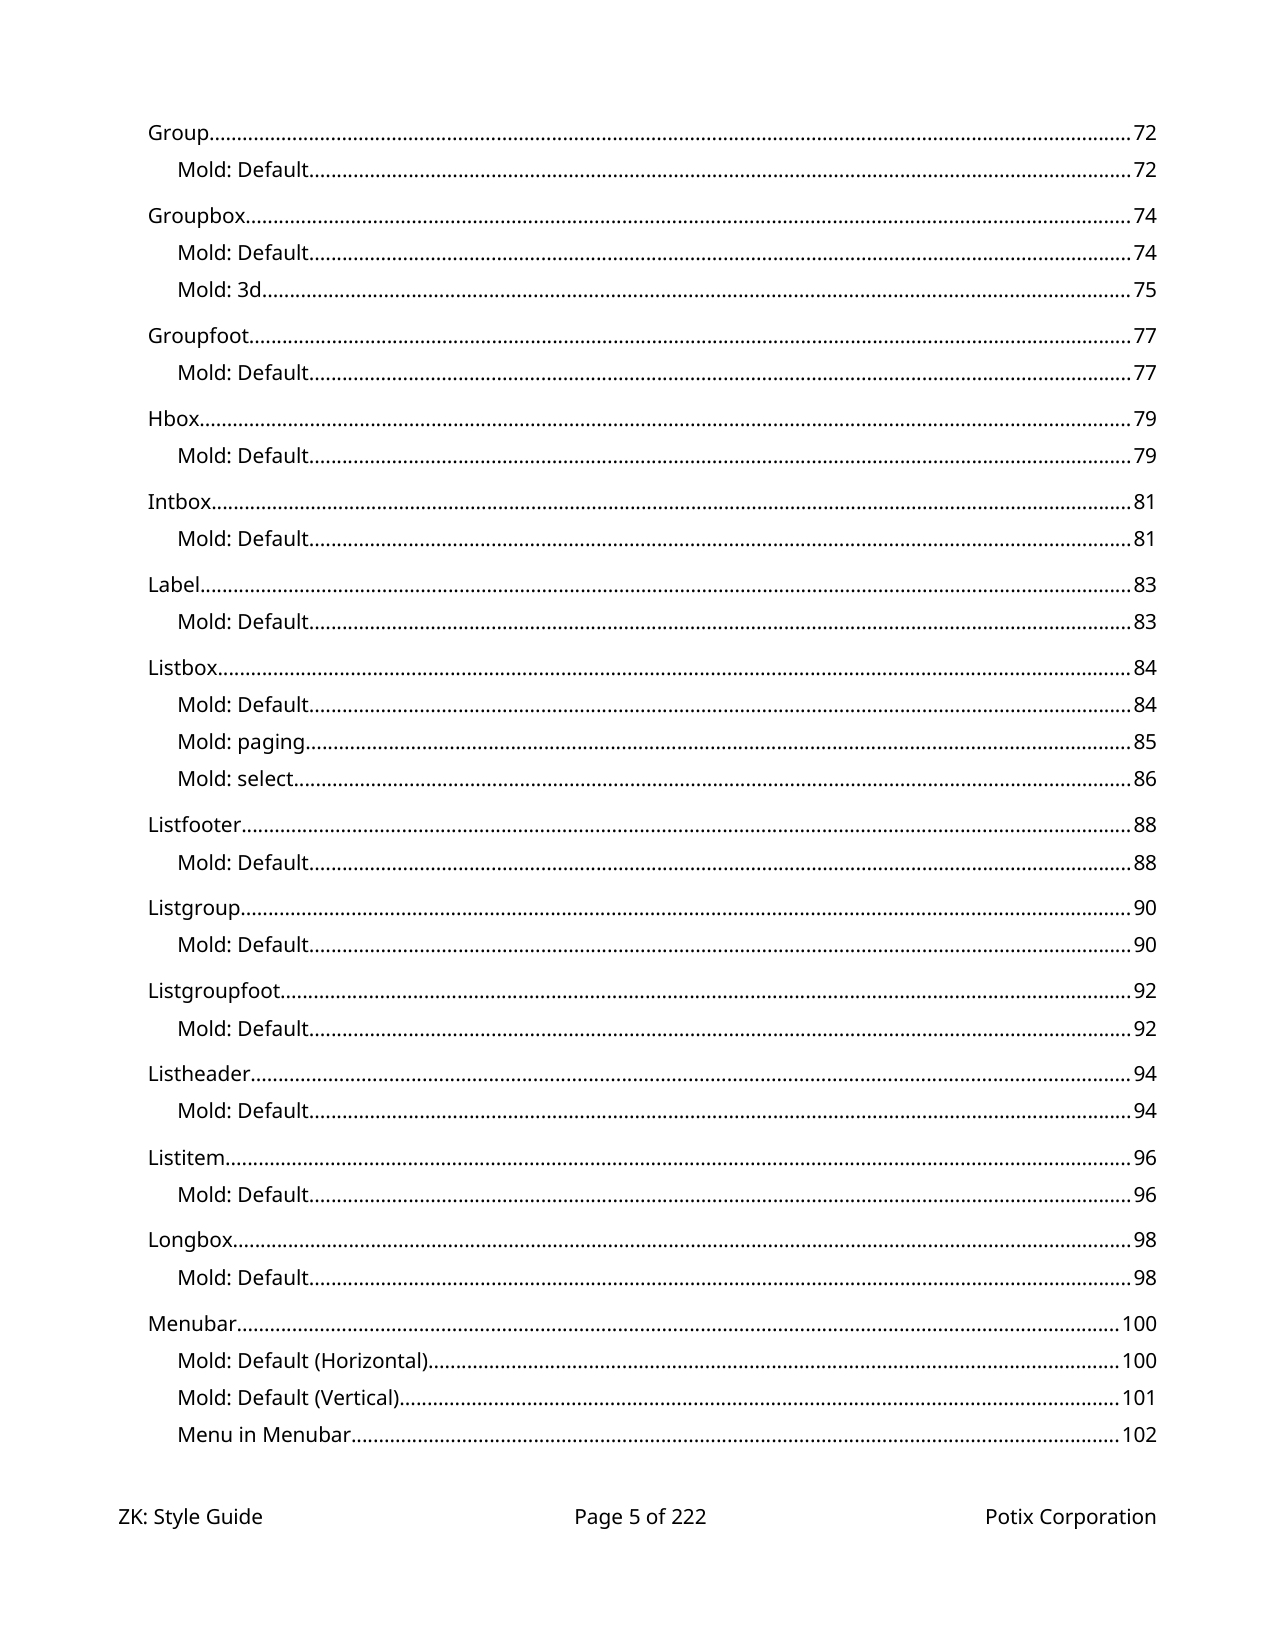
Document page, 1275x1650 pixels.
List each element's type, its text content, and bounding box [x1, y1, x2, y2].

text Listbox 84 [148, 653, 1157, 682]
text Mold: Default 96 [177, 1180, 1157, 1208]
text Mold: Default 74 [177, 238, 1157, 266]
text Mold: Default 84 [177, 690, 1157, 719]
text Hbox 79 [148, 404, 1157, 432]
text Mold: Default 81 [177, 524, 1157, 553]
text Longbox 98 [148, 1226, 1157, 1254]
text Listgroupfoot 92 [148, 977, 1157, 1005]
text Mold: Default 77 [177, 358, 1157, 387]
text Mold: Default (Vertical) 101 [177, 1383, 1157, 1411]
text Label 83 [148, 570, 1157, 598]
text Mold: Default 90 [177, 931, 1157, 959]
text Mold: Default (Horizontal) 100 [177, 1346, 1157, 1374]
text Mold: Default 88 [177, 848, 1157, 876]
text Groupfoot 77 [148, 321, 1157, 349]
text Listheader 94 [148, 1059, 1157, 1088]
text Mold: Default 92 [177, 1014, 1157, 1042]
text Listitem 96 [148, 1143, 1157, 1171]
text Listfooter 88 [148, 811, 1157, 839]
text Menu in Menubar 102 [177, 1420, 1157, 1448]
text Mold: 3d 75 [177, 275, 1157, 303]
text Group 72 [148, 118, 1157, 146]
text Groupbox 74 [148, 201, 1157, 229]
text Mold: Default 83 [177, 607, 1157, 636]
text Menubar 100 [148, 1309, 1157, 1337]
text Intbox 81 [148, 487, 1157, 516]
text Mold: paging 85 [177, 727, 1157, 756]
text Mold: select 86 [177, 764, 1157, 793]
text Mold: Default 98 [177, 1263, 1157, 1291]
text Mold: Default 94 [177, 1097, 1157, 1125]
text Mold: Default 79 [177, 441, 1157, 469]
text Mold: Default 72 [177, 155, 1157, 183]
text Listgroup 90 [148, 893, 1157, 922]
